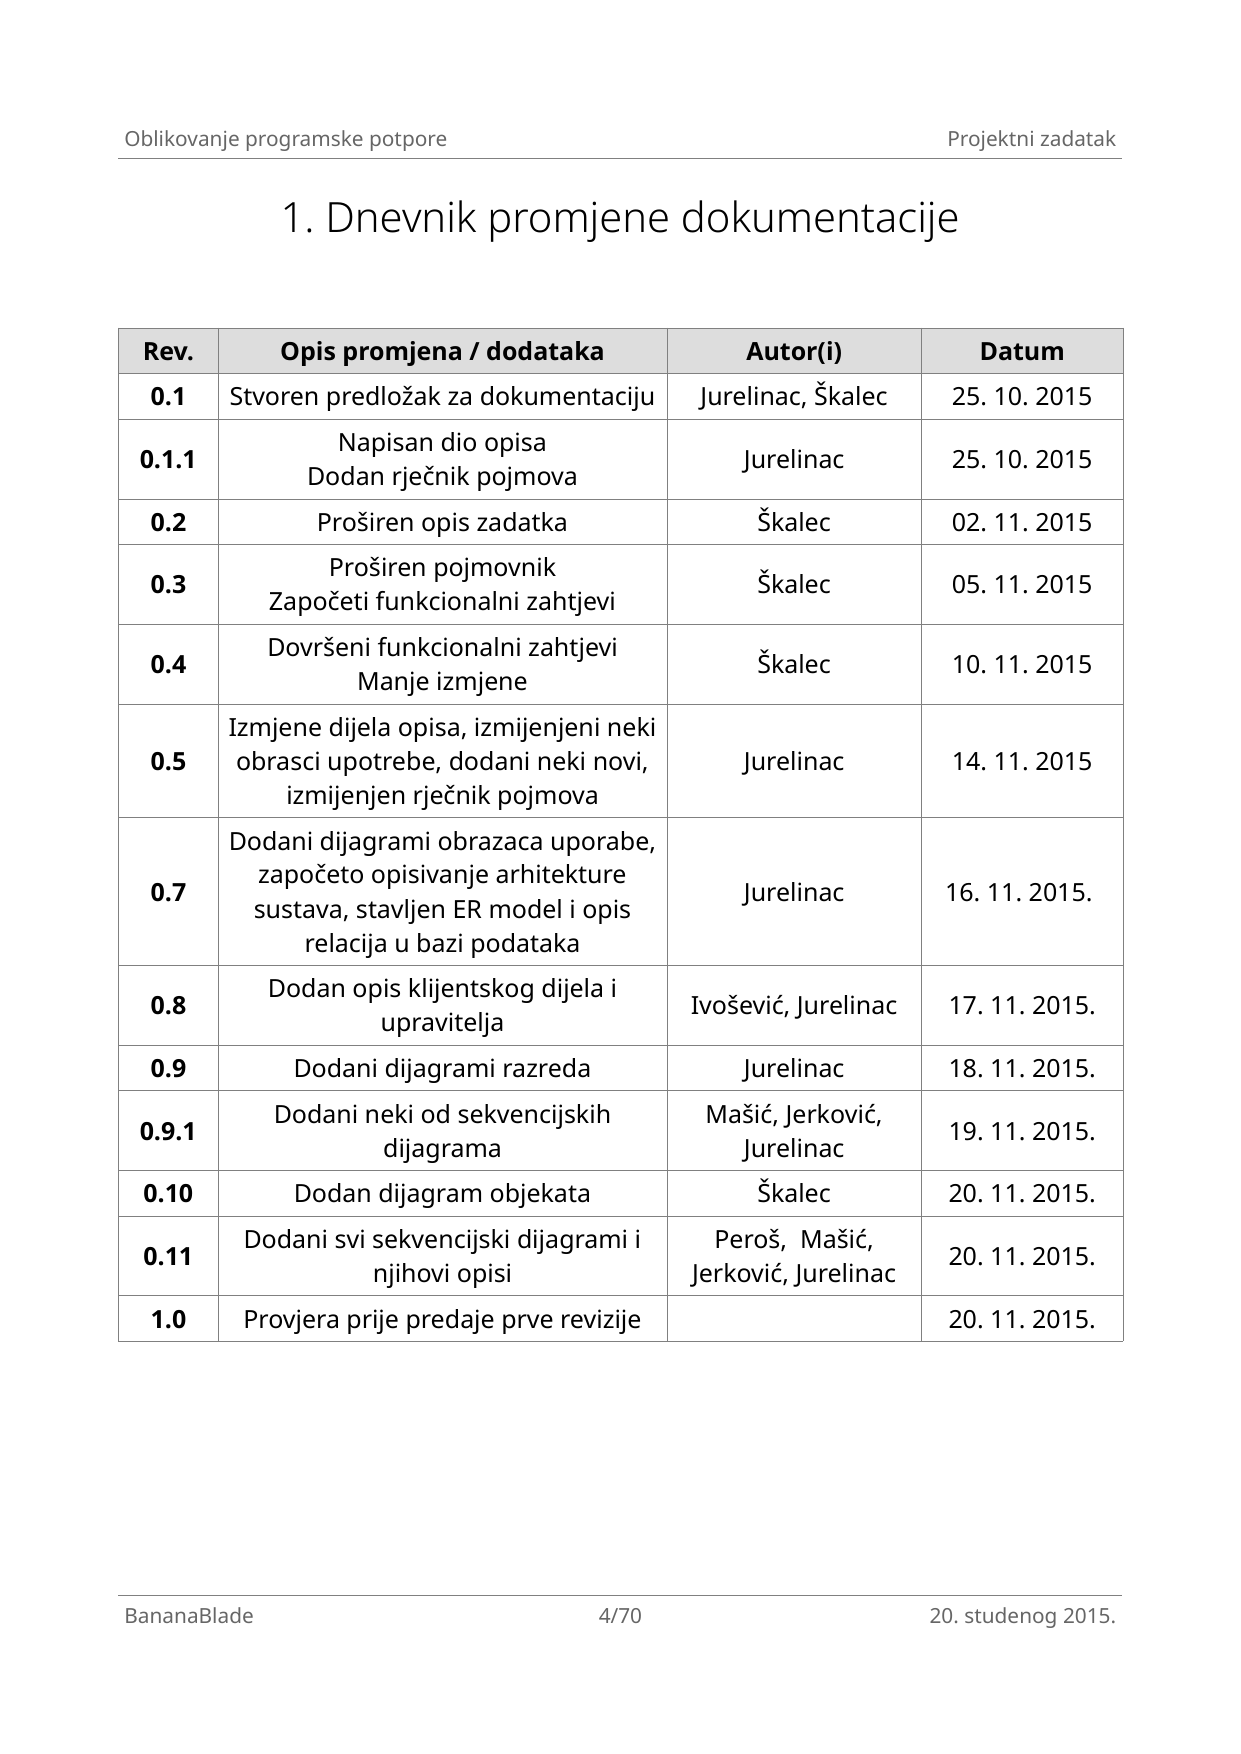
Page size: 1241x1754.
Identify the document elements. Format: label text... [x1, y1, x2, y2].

table_cell Jurelinac [668, 1046, 921, 1090]
table_cell 0.9 [119, 1046, 218, 1090]
table_cell 0.9.1 [119, 1091, 218, 1170]
table_header Datum [922, 329, 1123, 373]
table_cell 19. 11. 2015. [922, 1091, 1123, 1170]
table_cell Mašić, Jerković, Jurelinac [668, 1091, 921, 1170]
table_cell 0.3 [119, 545, 218, 624]
table_cell Škalec [668, 500, 921, 544]
table_cell Škalec [668, 625, 921, 703]
table_cell 17. 11. 2015. [922, 966, 1123, 1045]
table_cell 25. 10. 2015 [922, 420, 1123, 498]
table_cell Dovršeni funkcionalni zahtjevi Manje izmjene [219, 625, 667, 703]
table_cell Proširen pojmovnik Započeti funkcionalni zahtjevi [219, 545, 667, 624]
table_cell Provjera prije predaje prve revizije [219, 1296, 667, 1341]
table_cell Proširen opis zadatka [219, 500, 667, 544]
table_cell Ivošević, Jurelinac [668, 966, 921, 1045]
table_cell Napisan dio opisa Dodan rječnik pojmova [219, 420, 667, 498]
table_cell [668, 1296, 921, 1341]
table_cell Dodani svi sekvencijski dijagrami i njihovi opisi [219, 1217, 667, 1295]
table_cell 0.5 [119, 705, 218, 817]
table_cell 16. 11. 2015. [922, 818, 1123, 965]
table_cell 0.11 [119, 1217, 218, 1295]
table_cell Stvoren predložak za dokumentaciju [219, 374, 667, 419]
table_cell Dodan dijagram objekata [219, 1171, 667, 1216]
table_cell 20. 11. 2015. [922, 1217, 1123, 1295]
table_cell 25. 10. 2015 [922, 374, 1123, 419]
table_cell 0.4 [119, 625, 218, 703]
table_cell Jurelinac [668, 420, 921, 498]
table_cell Jurelinac [668, 818, 921, 965]
table_cell 0.10 [119, 1171, 218, 1216]
table_cell 02. 11. 2015 [922, 500, 1123, 544]
table_cell Jurelinac [668, 705, 921, 817]
table_cell 0.8 [119, 966, 218, 1045]
table_cell 20. 11. 2015. [922, 1296, 1123, 1341]
table_cell 0.1 [119, 374, 218, 419]
table_cell 14. 11. 2015 [922, 705, 1123, 817]
table_cell 0.1.1 [119, 420, 218, 498]
table_header Autor(i) [668, 329, 921, 373]
table_header Rev. [119, 329, 218, 373]
table_cell 0.2 [119, 500, 218, 544]
table_header Opis promjena / dodataka [219, 329, 667, 373]
table_cell 1.0 [119, 1296, 218, 1341]
table_cell 18. 11. 2015. [922, 1046, 1123, 1090]
table_cell Izmjene dijela opisa, izmijenjeni neki obrasci upotrebe, dodani neki novi, izmijenjen rječnik pojmova [219, 705, 667, 817]
table_cell Dodani dijagrami razreda [219, 1046, 667, 1090]
subtitle 1. Dnevnik promjene dokumentacije [118, 188, 1122, 245]
table_cell 20. 11. 2015. [922, 1171, 1123, 1216]
table_cell Peroš, Mašić, Jerković, Jurelinac [668, 1217, 921, 1295]
table_cell 0.7 [119, 818, 218, 965]
table_cell Dodani dijagrami obrazaca uporabe, započeto opisivanje arhitekture sustava, stavljen ER model i opis relacija u bazi podataka [219, 818, 667, 965]
table_cell Dodani neki od sekvencijskih dijagrama [219, 1091, 667, 1170]
table_cell 05. 11. 2015 [922, 545, 1123, 624]
table_cell 10. 11. 2015 [922, 625, 1123, 703]
table_cell Dodan opis klijentskog dijela i upravitelja [219, 966, 667, 1045]
table_cell Škalec [668, 545, 921, 624]
table_cell Jurelinac, Škalec [668, 374, 921, 419]
table_cell Škalec [668, 1171, 921, 1216]
